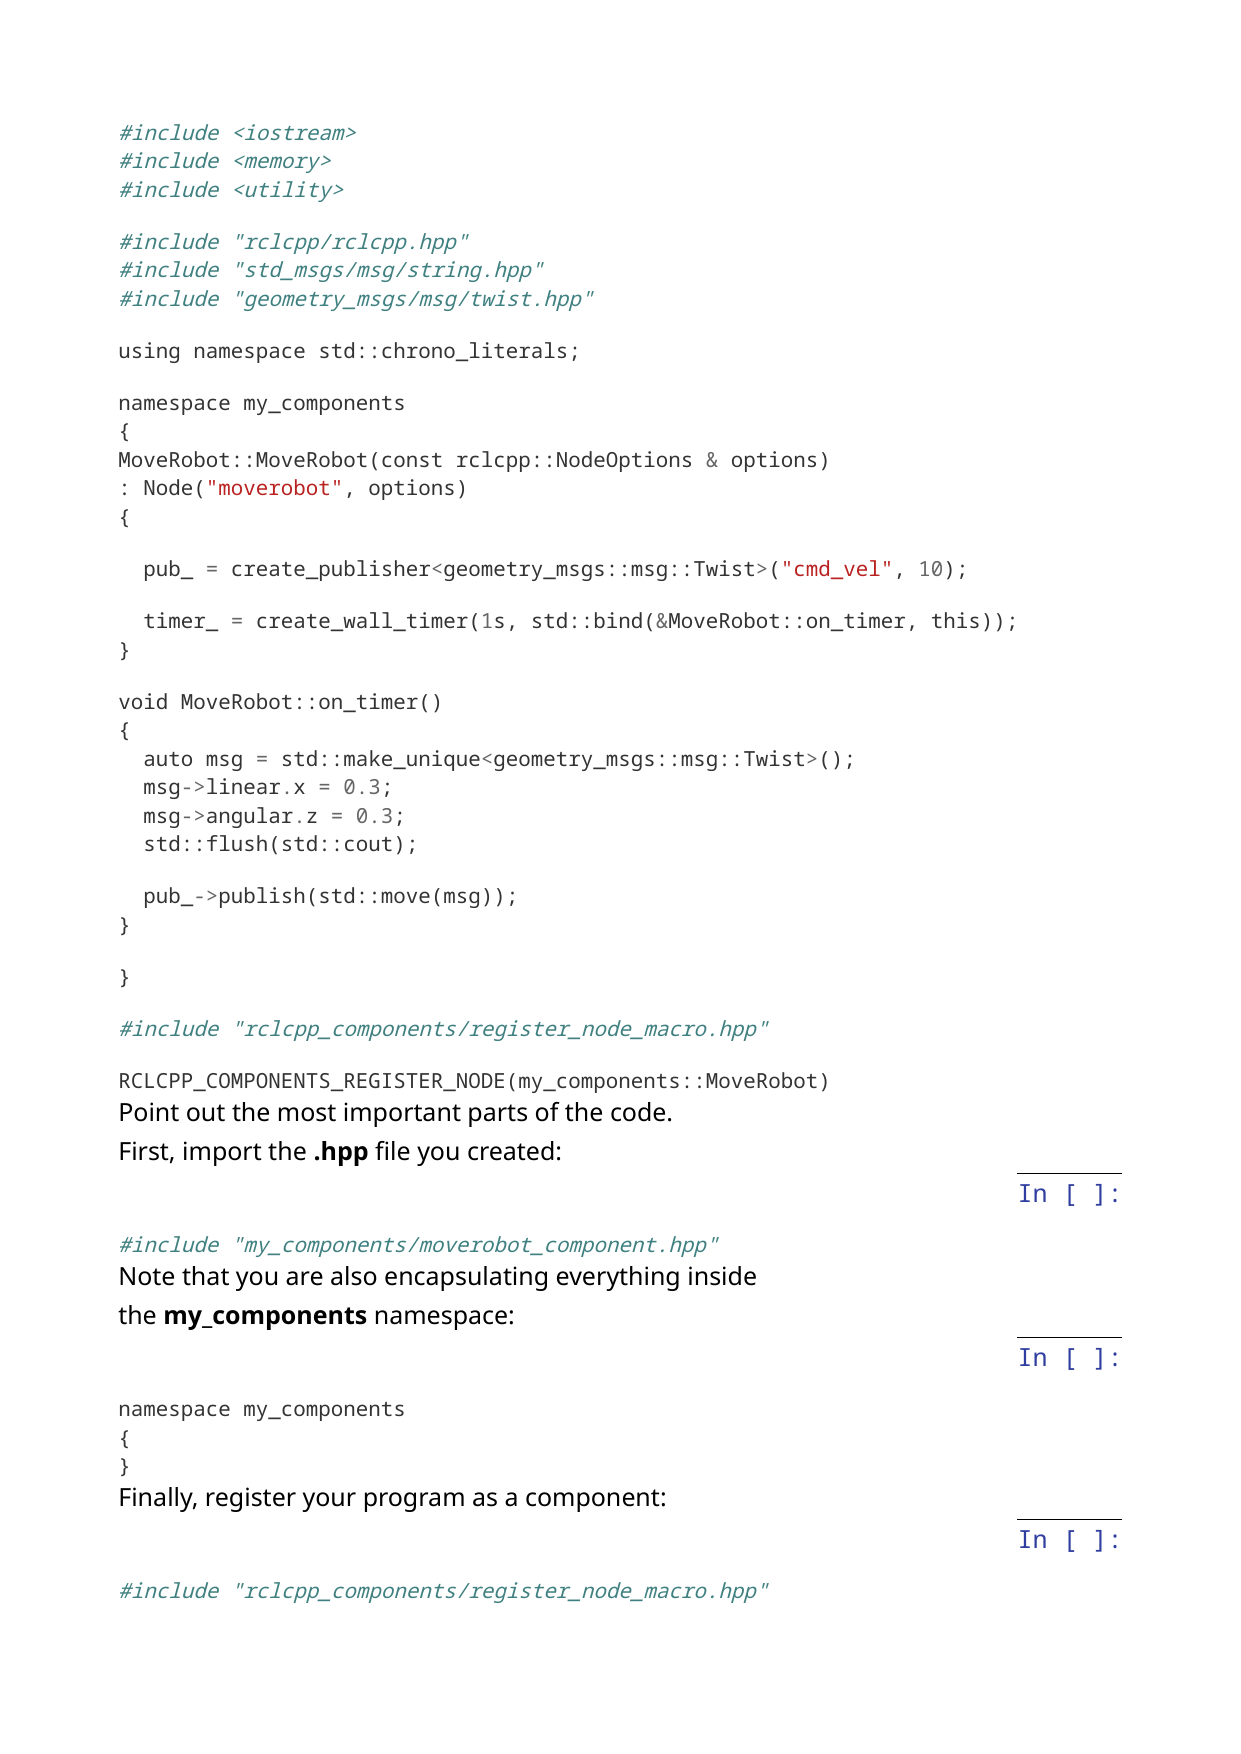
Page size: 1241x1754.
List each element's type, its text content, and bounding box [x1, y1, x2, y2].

text First, import the .hpp file you created: [118, 1134, 1122, 1168]
text #include <utility> [118, 175, 1122, 203]
text #include "rclcpp_components/register_node_macro.hpp" [118, 1014, 1122, 1043]
text pub_->publish(std::move(msg)); [118, 881, 1122, 910]
text namespace my_components [118, 388, 1122, 417]
text { [118, 502, 1122, 530]
text #include <memory> [118, 147, 1122, 175]
text } [118, 962, 1122, 991]
text std::flush(std::cout); [118, 829, 1122, 858]
text : Node("moverobot", options) [118, 473, 1122, 502]
text Finally, register your program as a component: [118, 1479, 1122, 1513]
text #include <iostream> [118, 118, 1122, 147]
text Note that you are also encapsulating everything inside the my_components namespace: [118, 1259, 1122, 1332]
text } [118, 1451, 1122, 1479]
text #include "geometry_msgs/msg/twist.hpp" [118, 284, 1122, 312]
text { [118, 715, 1122, 744]
text #include "std_msgs/msg/string.hpp" [118, 256, 1122, 284]
text #include "my_components/moverobot_component.hpp" [118, 1230, 1122, 1259]
text using namespace std::chrono_literals; [118, 336, 1122, 364]
text timer_ = create_wall_timer(1s, std::bind(&MoveRobot::on_timer, this)); [118, 606, 1122, 635]
text void MoveRobot::on_timer() [118, 687, 1122, 715]
text { [118, 417, 1122, 445]
text #include "rclcpp/rclcpp.hpp" [118, 227, 1122, 256]
text pub_ = create_publisher<geometry_msgs::msg::Twist>("cmd_vel", 10); [118, 554, 1122, 582]
text } [118, 635, 1122, 663]
text { [118, 1423, 1122, 1451]
text #include "rclcpp_components/register_node_macro.hpp" [118, 1576, 1122, 1604]
text In [ ]: [118, 1519, 1122, 1556]
text Point out the most important parts of the code. [118, 1095, 1122, 1129]
text auto msg = std::make_unique<geometry_msgs::msg::Twist>(); [118, 744, 1122, 772]
text In [ ]: [118, 1337, 1122, 1374]
text } [118, 910, 1122, 938]
text MoveRobot::MoveRobot(const rclcpp::NodeOptions & options) [118, 445, 1122, 473]
text msg->linear.x = 0.3; [118, 772, 1122, 801]
text msg->angular.z = 0.3; [118, 801, 1122, 829]
text In [ ]: [118, 1173, 1122, 1210]
text RCLCPP_COMPONENTS_REGISTER_NODE(my_components::MoveRobot) [118, 1066, 1122, 1095]
text namespace my_components [118, 1394, 1122, 1423]
